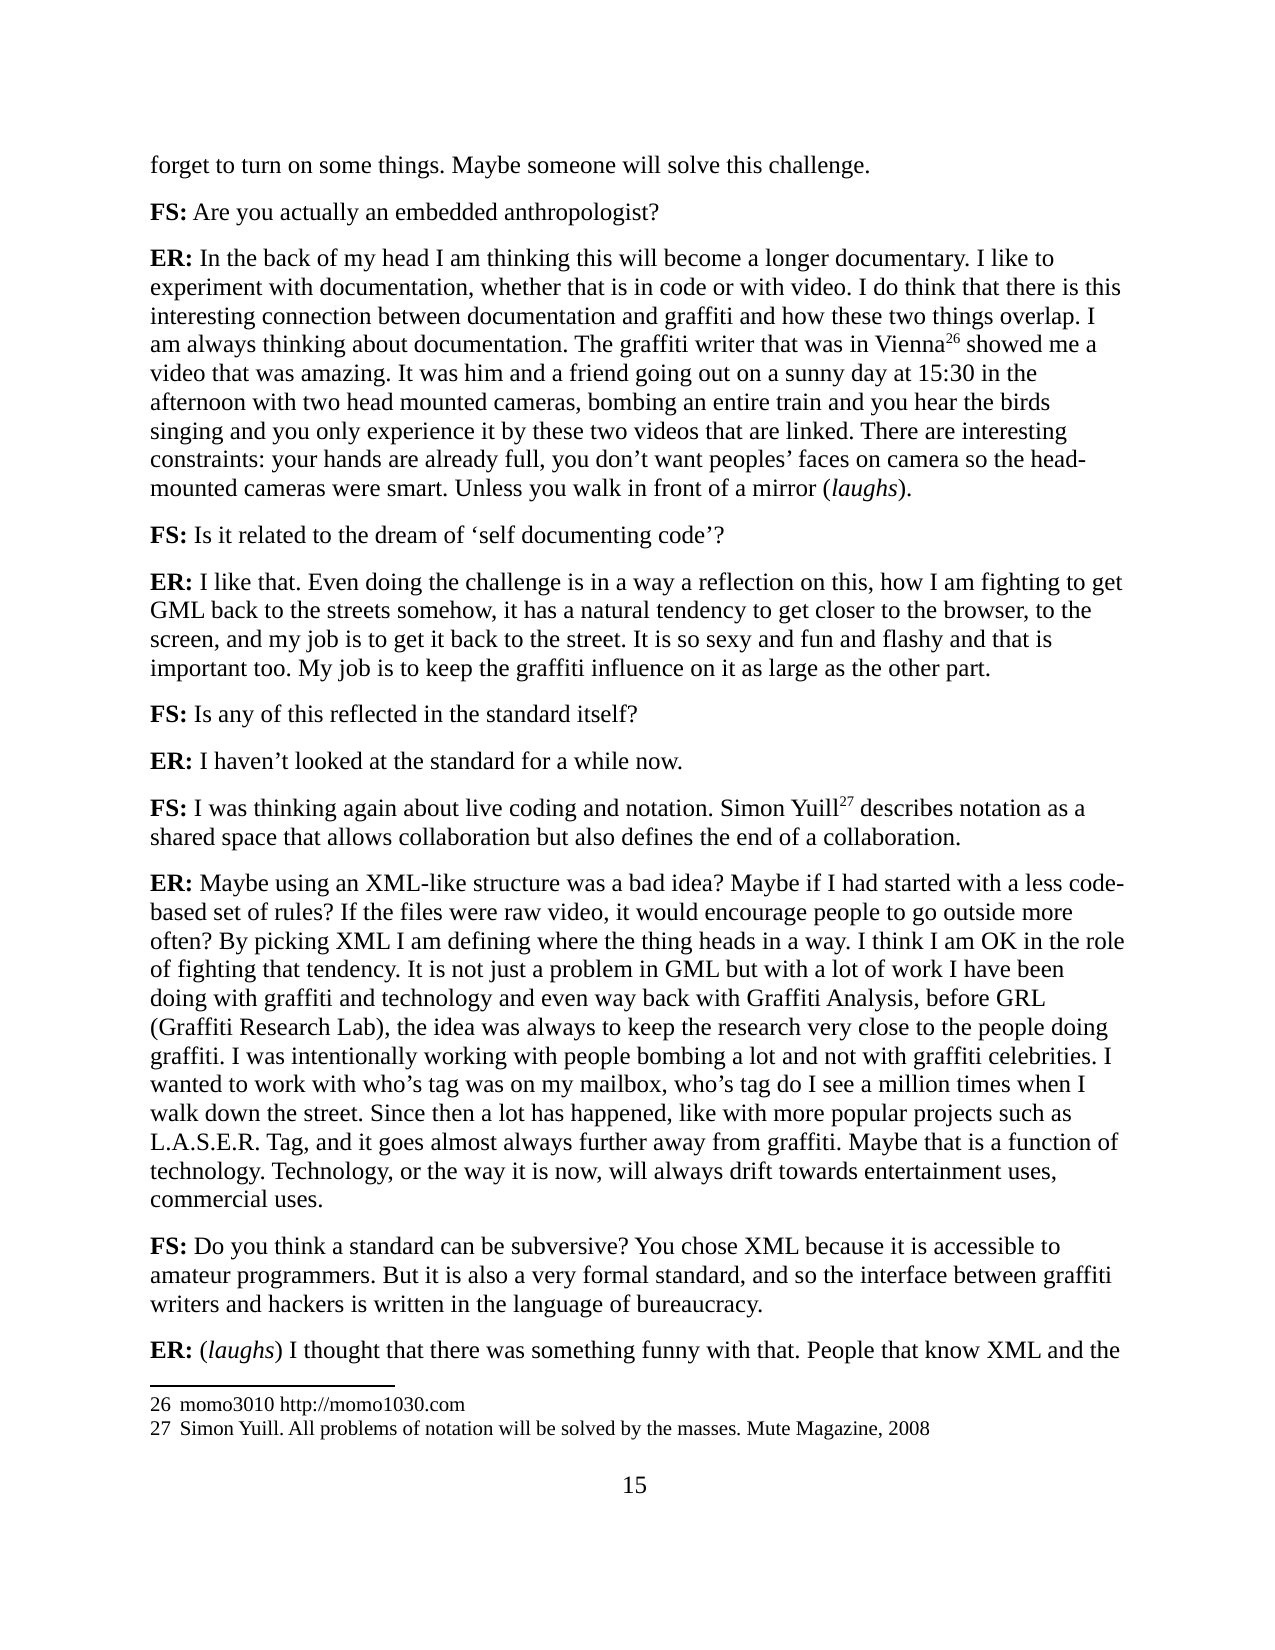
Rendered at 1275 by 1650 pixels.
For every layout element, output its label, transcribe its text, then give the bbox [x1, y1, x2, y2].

text ER: In the back of my head I am thinking this will become a longer documentary. I like to experiment with documentation, whether that is in code or with video. I do think that there is this interesting connection between documentation and graffiti and how these two things overlap. I am always thinking about documentation. The graffiti writer that was in Vienna showed me a video that was amazing. It was him and a friend going out on a sunny day at 15:30 in the afternoon with two head mounted cameras, bombing an entire train and you hear the birds singing and you only experience it by these two videos that are linked. There are interesting constraints: your hands are already full, you don’t want peoples’ faces on camera so the head-mounted cameras were smart. Unless you walk in front of a mirror (laughs). [150, 243, 1125, 502]
text ER: I like that. Even doing the challenge is in a way a reflection on this, how I am fighting to get GML back to the streets somehow, it has a natural tendency to get closer to the browser, to the screen, and my job is to get it back to the street. It is so sexy and fun and flashy and that is important too. My job is to keep the graffiti influence on it as large as the other part. [150, 567, 1125, 682]
text FS: Are you actually an embedded anthropologist? [150, 197, 1125, 225]
text FS: I was thinking again about live coding and notation. Simon Yuill describes notation as a shared space that allows collaboration but also defines the end of a collaboration. [150, 793, 1125, 850]
text ER: I haven’t looked at the standard for a while now. [150, 746, 1125, 775]
text ER: Maybe using an XML-like structure was a bad idea? Maybe if I had started with a less code-based set of rules? If the files were raw video, it would encourage people to go outside more often? By picking XML I am defining where the thing heads in a way. I think I am OK in the role of fighting that tendency. It is not just a problem in GML but with a lot of work I have been doing with graffiti and technology and even way back with Graffiti Analysis, before GRL (Graffiti Research Lab), the idea was always to keep the research very close to the people doing graffiti. I was intentionally working with people bombing a lot and not with graffiti celebrities. I wanted to work with who’s tag was on my mailbox, who’s tag do I see a million times when I walk down the street. Since then a lot has happened, like with more popular projects such as L.A.S.E.R. Tag, and it goes almost always further away from graffiti. Maybe that is a function of technology. Technology, or the way it is now, will always drift towards entertainment uses, commercial uses. [150, 868, 1125, 1213]
text FS: Do you think a standard can be subversive? You chose XML because it is accessible to amateur programmers. But it is also a very formal standard, and so the interface between graffiti writers and hackers is written in the language of bureaucracy. [150, 1231, 1125, 1317]
text FS: Is any of this reflected in the standard itself? [150, 699, 1125, 728]
text forget to turn on some things. Maybe someone will solve this challenge. [150, 150, 1125, 179]
text momo3010 http://momo1030.com [150, 1392, 1125, 1416]
text ER: (laughs) I thought that there was something funny with that. People that know XML and the [150, 1335, 1125, 1364]
text Simon Yuill. All problems of notation will be solved by the masses. Mute Magazine, 2008 [150, 1416, 1125, 1440]
text FS: Is it related to the dream of ‘self documenting code’? [150, 520, 1125, 549]
